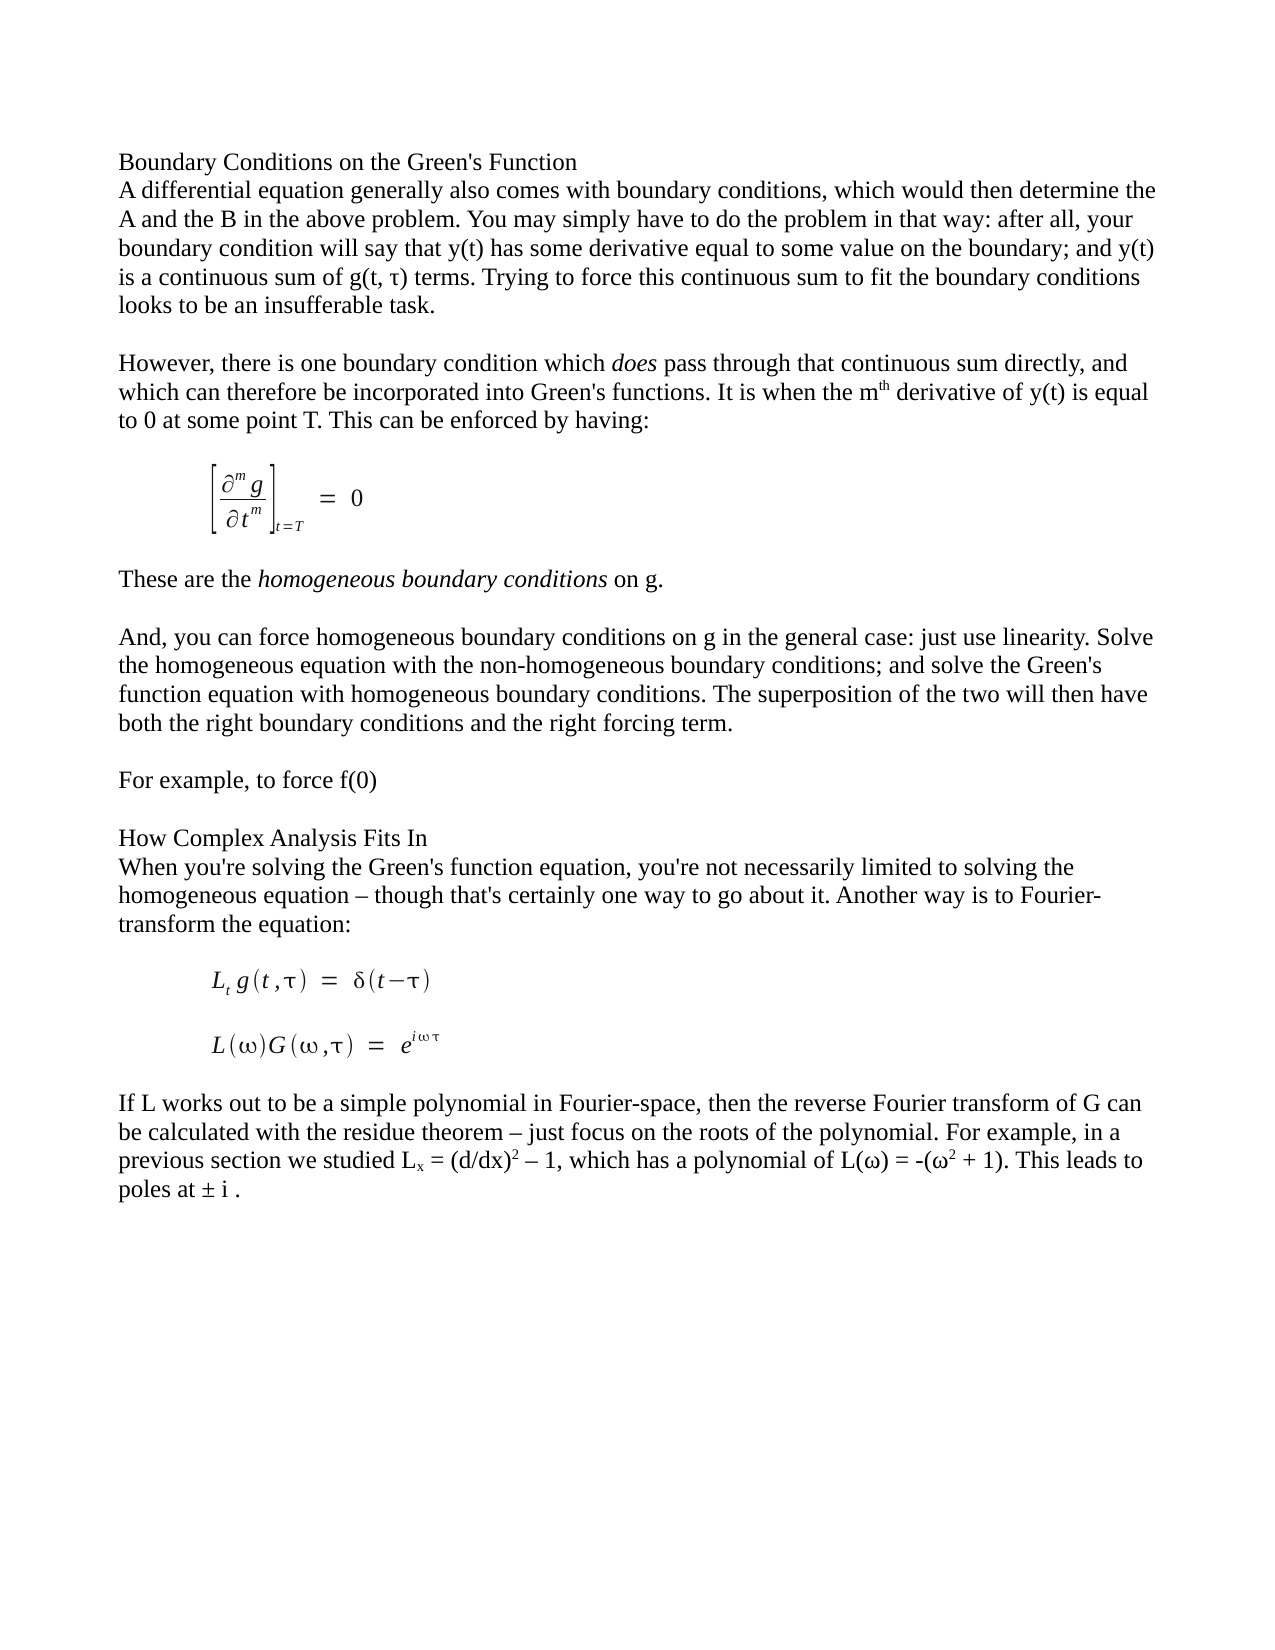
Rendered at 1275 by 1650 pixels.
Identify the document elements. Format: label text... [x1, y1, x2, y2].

text A differential equation generally also comes with boundary conditions, which would then determine the A and the B in the above problem. You may simply have to do the problem in that way: after all, your boundary condition will say that y(t) has some derivative equal to some value on the boundary; and y(t) is a continuous sum of g(t, τ) terms. Trying to force this continuous sum to fit the boundary conditions looks to be an insufferable task. [118, 176, 1157, 319]
text How Complex Analysis Fits In [118, 823, 1157, 852]
text However, there is one boundary condition which does pass through that continuous sum directly, and which can therefore be incorporated into Green's functions. It is when the mth derivative of y(t) is equal to 0 at some point T. This can be enforced by having: [118, 348, 1157, 434]
text These are the homogeneous boundary conditions on g. [118, 564, 1157, 593]
text If L works out to be a simple polynomial in Fourier-space, then the reverse Fourier transform of G can be calculated with the residue theorem – just focus on the roots of the polynomial. For example, in a previous section we studied Lx = (d/dx)2 – 1, which has a polynomial of L(ω) = -(ω2 + 1). This leads to poles at ± i . [118, 1088, 1157, 1203]
text And, you can force homogeneous boundary conditions on g in the general case: just use linearity. Solve the homogeneous equation with the non-homogeneous boundary conditions; and solve the Green's function equation with homogeneous boundary conditions. The superposition of the two will then have both the right boundary conditions and the right forcing term. [118, 622, 1157, 737]
text For example, to force f(0) [118, 766, 1157, 794]
text Boundary Conditions on the Green's Function [118, 147, 1157, 176]
text When you're solving the Green's function equation, you're not necessarily limited to solving the homogeneous equation – though that's certainly one way to go about it. Another way is to Fourier-transform the equation: [118, 852, 1157, 938]
